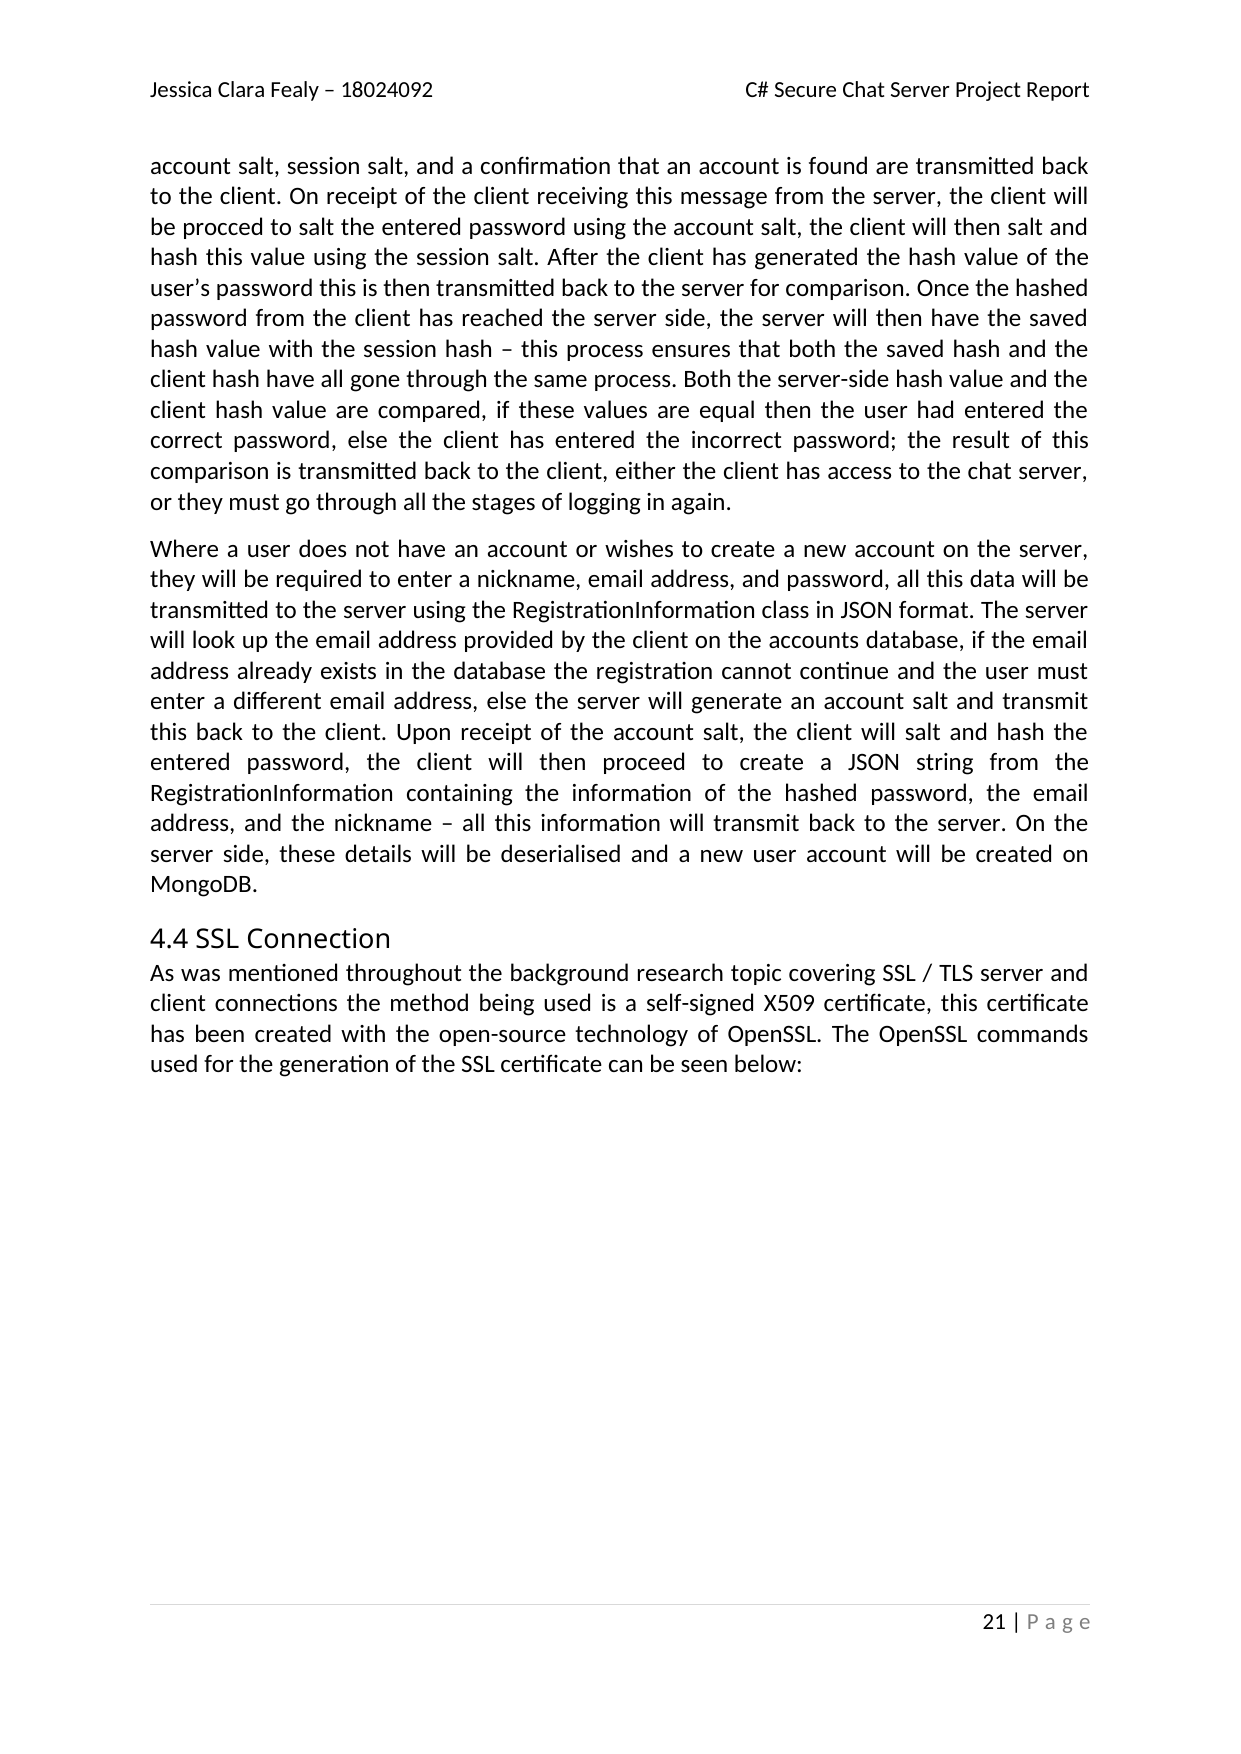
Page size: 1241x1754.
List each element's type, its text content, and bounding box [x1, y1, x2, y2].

text As was mentioned throughout the background research topic covering SSL / TLS server and client connections the method being used is a self-signed X509 certificate, this certificate has been created with the open-source technology of OpenSSL. The OpenSSL commands used for the generation of the SSL certificate can be seen below: [150, 957, 1090, 1079]
subtitle 4.4 SSL Connection [150, 920, 1090, 957]
text Where a user does not have an account or wishes to create a new account on the server, they will be required to enter a nickname, email address, and password, all this data will be transmitted to the server using the RegistrationInformation class in JSON format. The server will look up the email address provided by the client on the accounts database, if the email address already exists in the database the registration cannot continue and the user must enter a different email address, else the server will generate an account salt and transmit this back to the client. Upon receipt of the account salt, the client will salt and hash the entered password, the client will then proceed to create a JSON string from the RegistrationInformation containing the information of the hashed password, the email address, and the nickname – all this information will transmit back to the server. On the server side, these details will be deserialised and a new user account will be created on MongoDB. [150, 533, 1090, 899]
text account salt, session salt, and a confirmation that an account is found are transmitted back to the client. On receipt of the client receiving this message from the server, the client will be procced to salt the entered password using the account salt, the client will then salt and hash this value using the session salt. After the client has generated the hash value of the user’s password this is then transmitted back to the server for comparison. Once the hashed password from the client has reached the server side, the server will then have the saved hash value with the session hash – this process ensures that both the saved hash and the client hash have all gone through the same process. Both the server-side hash value and the client hash value are compared, if these values are equal then the user had entered the correct password, else the client has entered the incorrect password; the result of this comparison is transmitted back to the client, either the client has access to the chat server, or they must go through all the stages of logging in again. [150, 150, 1090, 516]
